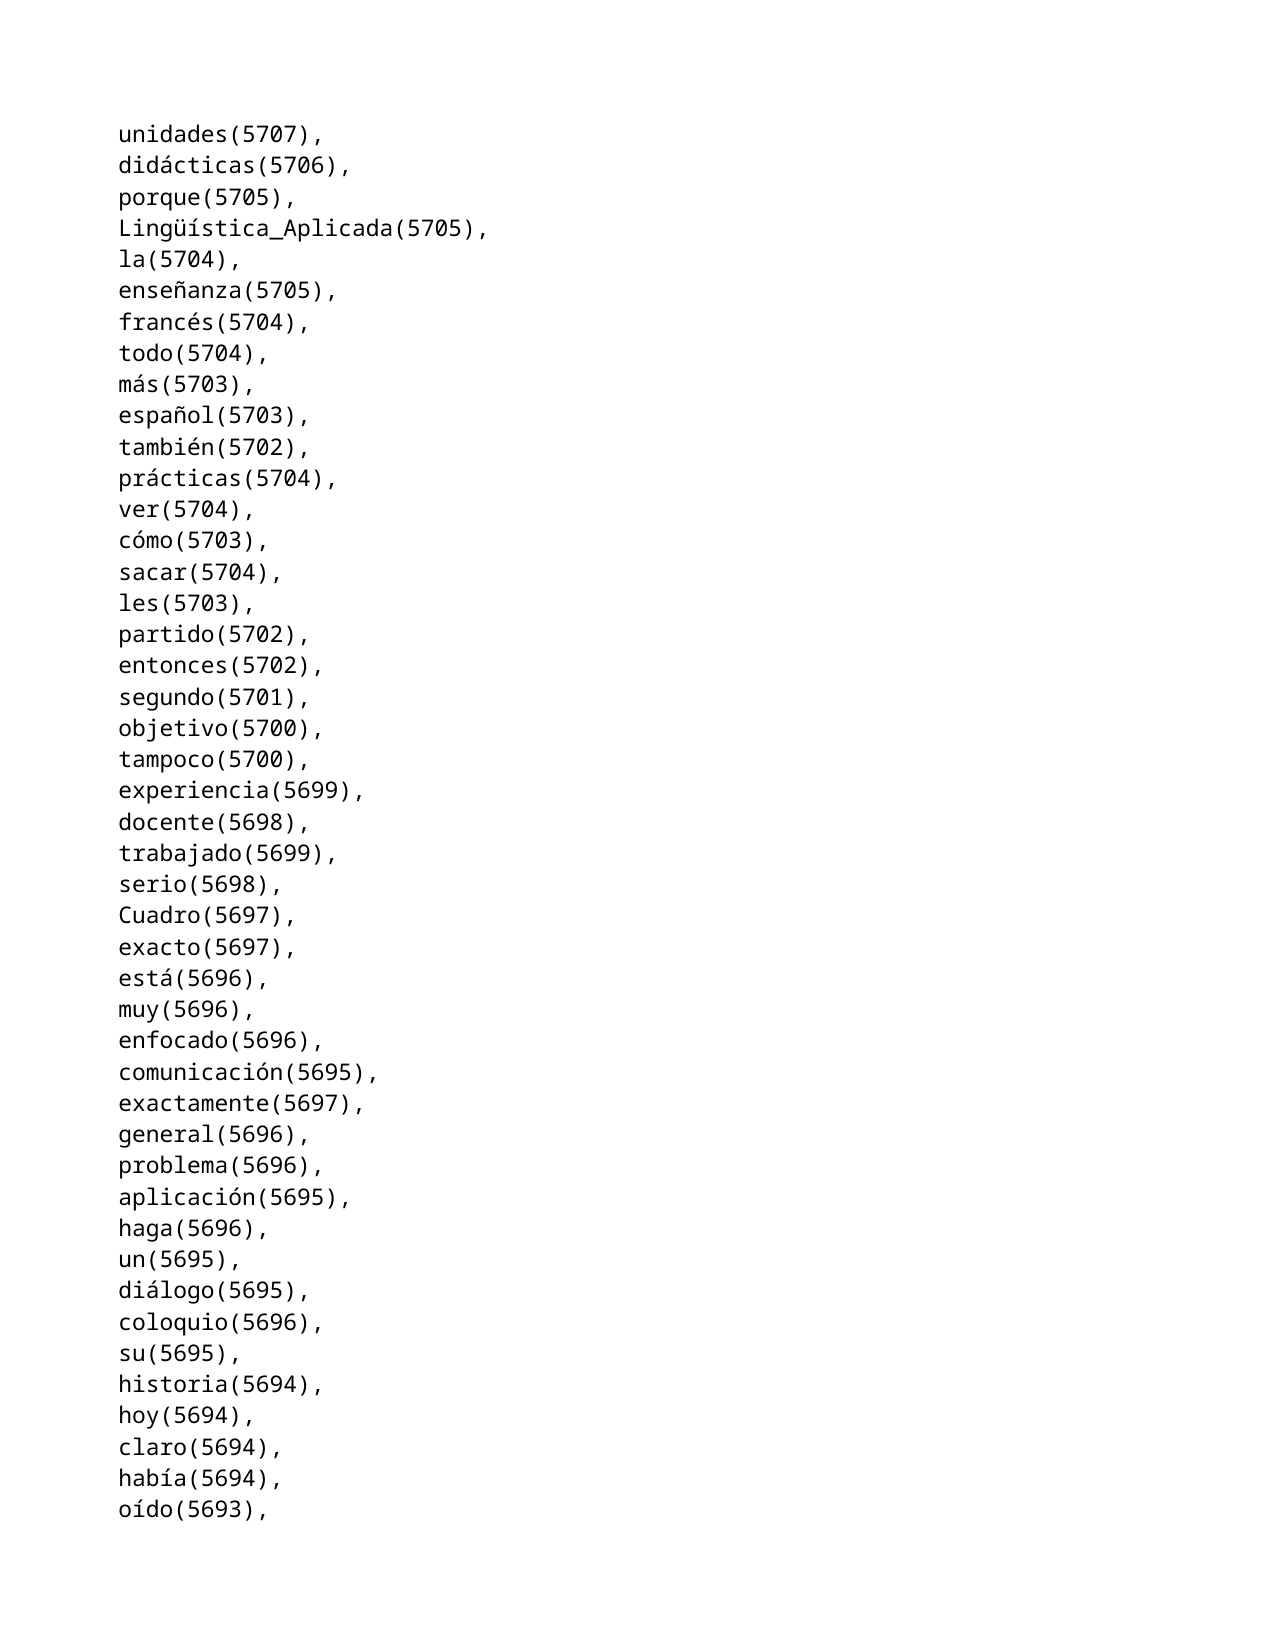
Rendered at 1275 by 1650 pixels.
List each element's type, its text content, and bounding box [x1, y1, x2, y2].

text coloquio(5696), [118, 1306, 1157, 1337]
text claro(5694), [118, 1431, 1157, 1462]
text trabajado(5699), [118, 837, 1157, 868]
text porque(5705), [118, 181, 1157, 212]
text exactamente(5697), [118, 1087, 1157, 1118]
text segundo(5701), [118, 681, 1157, 712]
text diálogo(5695), [118, 1274, 1157, 1306]
text experiencia(5699), [118, 774, 1157, 806]
text también(5702), [118, 431, 1157, 462]
text partido(5702), [118, 618, 1157, 649]
text español(5703), [118, 399, 1157, 431]
text haga(5696), [118, 1212, 1157, 1243]
text les(5703), [118, 587, 1157, 618]
text Cuadro(5697), [118, 899, 1157, 931]
text problema(5696), [118, 1149, 1157, 1181]
text un(5695), [118, 1243, 1157, 1274]
text oído(5693), [118, 1493, 1157, 1524]
text general(5696), [118, 1118, 1157, 1149]
text docente(5698), [118, 806, 1157, 837]
text prácticas(5704), [118, 462, 1157, 493]
text enfocado(5696), [118, 1024, 1157, 1056]
text comunicación(5695), [118, 1056, 1157, 1087]
text su(5695), [118, 1337, 1157, 1368]
text tampoco(5700), [118, 743, 1157, 774]
text sacar(5704), [118, 556, 1157, 587]
text exacto(5697), [118, 931, 1157, 962]
text está(5696), [118, 962, 1157, 993]
text había(5694), [118, 1462, 1157, 1493]
text ver(5704), [118, 493, 1157, 524]
text muy(5696), [118, 993, 1157, 1024]
text entonces(5702), [118, 649, 1157, 681]
text didácticas(5706), [118, 149, 1157, 181]
text francés(5704), [118, 306, 1157, 337]
text enseñanza(5705), [118, 274, 1157, 306]
text más(5703), [118, 368, 1157, 399]
text cómo(5703), [118, 524, 1157, 556]
text objetivo(5700), [118, 712, 1157, 743]
text unidades(5707), [118, 118, 1157, 149]
text Lingüística_Aplicada(5705), [118, 212, 1157, 243]
text historia(5694), [118, 1368, 1157, 1399]
text la(5704), [118, 243, 1157, 274]
text hoy(5694), [118, 1399, 1157, 1431]
text todo(5704), [118, 337, 1157, 368]
text serio(5698), [118, 868, 1157, 899]
text aplicación(5695), [118, 1181, 1157, 1212]
